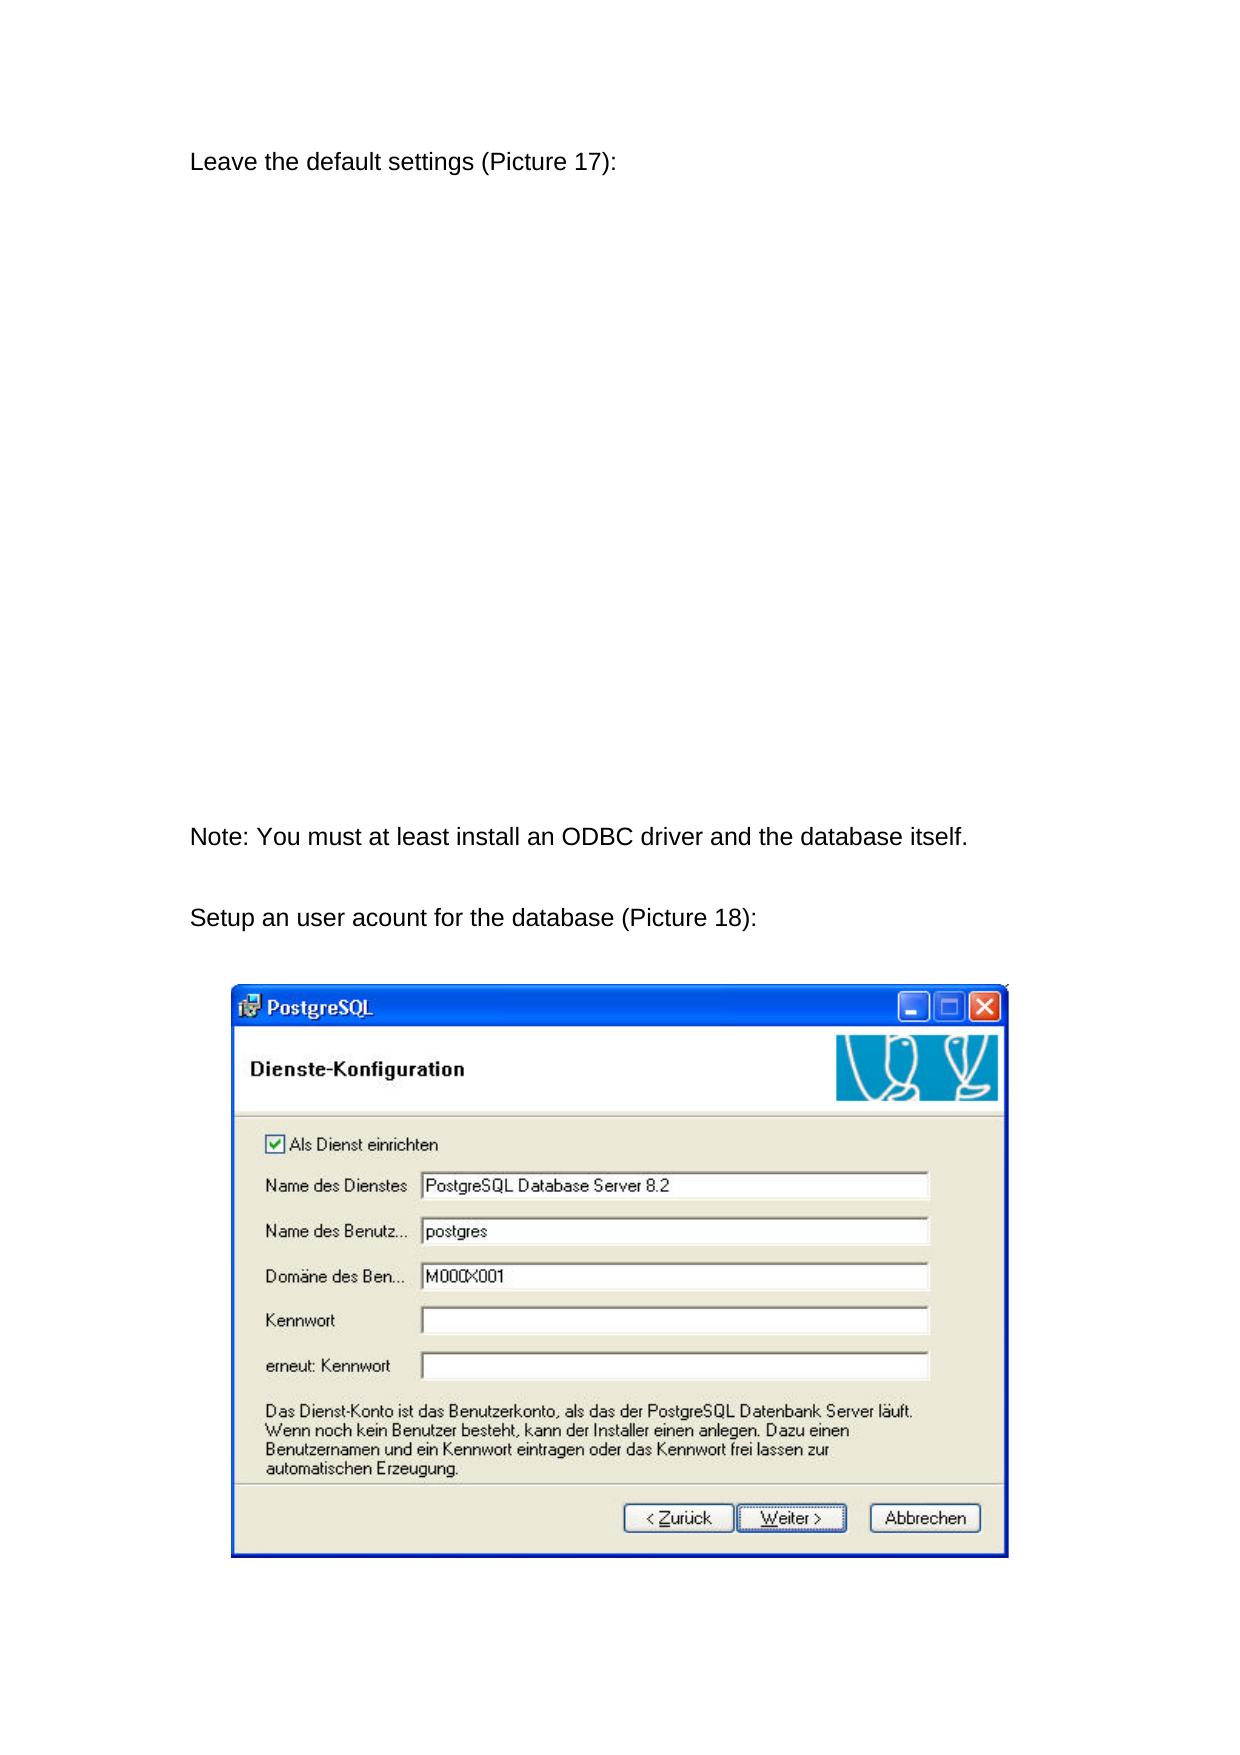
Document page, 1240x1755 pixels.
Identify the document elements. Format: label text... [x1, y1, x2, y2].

text Leave the default settings (Picture 17): [189, 148, 1050, 176]
text Setup an user acount for the database (Picture 18): [189, 903, 1050, 931]
picture [231, 984, 1009, 1558]
text Note: You must at least install an ODBC driver and the database itself. [189, 822, 1050, 850]
